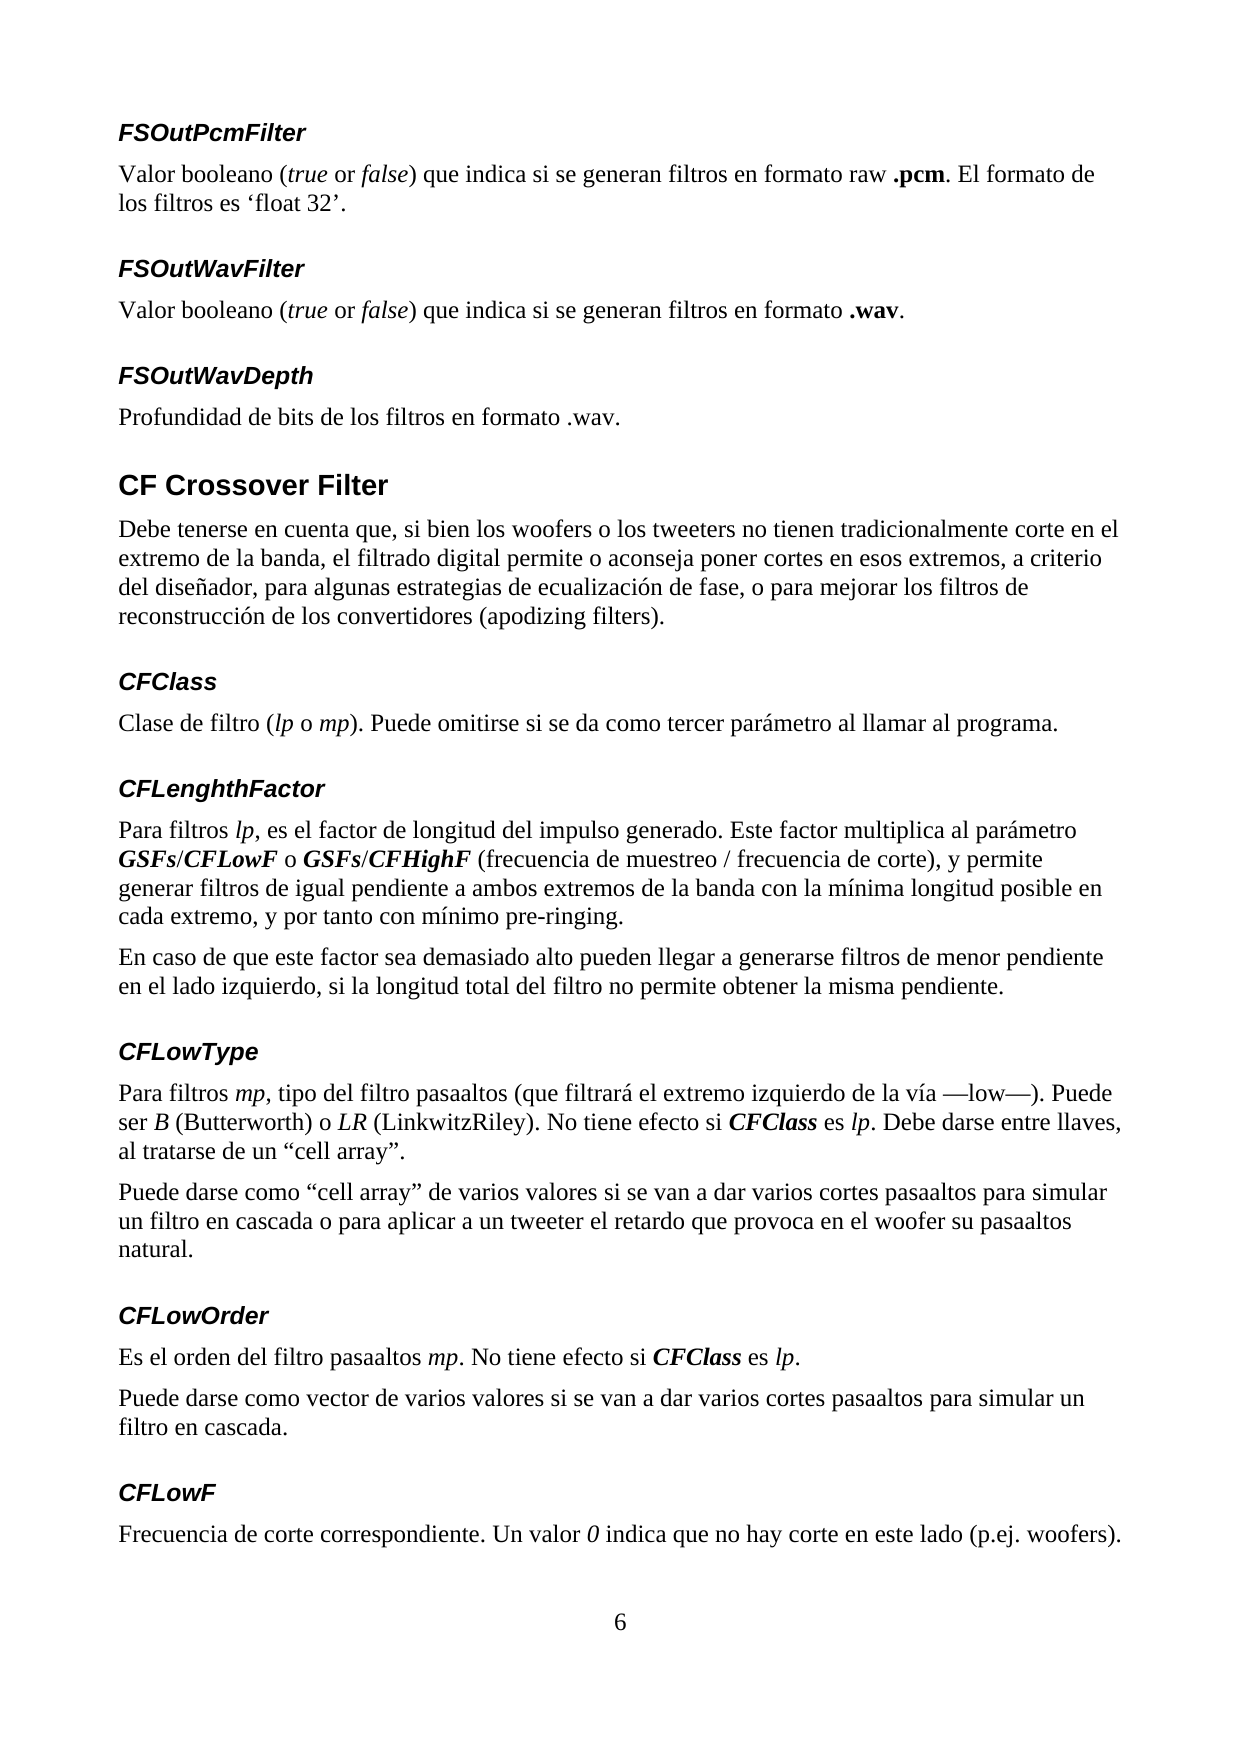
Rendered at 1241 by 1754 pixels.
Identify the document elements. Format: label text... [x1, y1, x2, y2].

subtitle FSOutPcmFilter [118, 118, 1122, 147]
text Debe tenerse en cuenta que, si bien los woofers o los tweeters no tienen tradicionalmente corte en el extremo de la banda, el filtrado digital permite o aconseja poner cortes en esos extremos, a criterio del diseñador, para algunas estrategias de ecualización de fase, o para mejorar los filtros de reconstrucción de los convertidores (apodizing filters). [118, 514, 1122, 629]
subtitle CF Crossover Filter [118, 468, 1122, 502]
text Puede darse como vector de varios valores si se van a dar varios cortes pasaaltos para simular un filtro en cascada. [118, 1383, 1122, 1440]
subtitle FSOutWavFilter [118, 254, 1122, 283]
text Puede darse como “cell array” de varios valores si se van a dar varios cortes pasaaltos para simular un filtro en cascada o para aplicar a un tweeter el retardo que provoca en el woofer su pasaaltos natural. [118, 1177, 1122, 1263]
text Para filtros lp, es el factor de longitud del impulso generado. Este factor multiplica al parámetro GSFs/CFLowF o GSFs/CFHighF (frecuencia de muestreo / frecuencia de corte), y permite generar filtros de igual pendiente a ambos extremos de la banda con la mínima longitud posible en cada extremo, y por tanto con mínimo pre-ringing. [118, 815, 1122, 930]
subtitle CFLowOrder [118, 1301, 1122, 1329]
text Valor booleano (true or false) que indica si se generan filtros en formato raw .pcm. El formato de los filtros es ‘float 32’. [118, 159, 1122, 217]
text Valor booleano (true or false) que indica si se generan filtros en formato .wav. [118, 295, 1122, 324]
subtitle CFLowType [118, 1037, 1122, 1066]
subtitle CFLowF [118, 1478, 1122, 1506]
text Para filtros mp, tipo del filtro pasaaltos (que filtrará el extremo izquierdo de la vía —low—). Puede ser B (Butterworth) o LR (LinkwitzRiley). No tiene efecto si CFClass es lp. Debe darse entre llaves, al tratarse de un “cell array”. [118, 1078, 1122, 1165]
subtitle CFClass [118, 667, 1122, 695]
text Frecuencia de corte correspondiente. Un valor 0 indica que no hay corte en este lado (p.ej. woofers). [118, 1519, 1122, 1548]
text Clase de filtro (lp o mp). Puede omitirse si se da como tercer parámetro al llamar al programa. [118, 708, 1122, 737]
text En caso de que este factor sea demasiado alto pueden llegar a generarse filtros de menor pendiente en el lado izquierdo, si la longitud total del filtro no permite obtener la misma pendiente. [118, 942, 1122, 1000]
subtitle CFLenghthFactor [118, 774, 1122, 803]
text Es el orden del filtro pasaaltos mp. No tiene efecto si CFClass es lp. [118, 1342, 1122, 1371]
subtitle FSOutWavDepth [118, 361, 1122, 390]
text Profundidad de bits de los filtros en formato .wav. [118, 402, 1122, 431]
